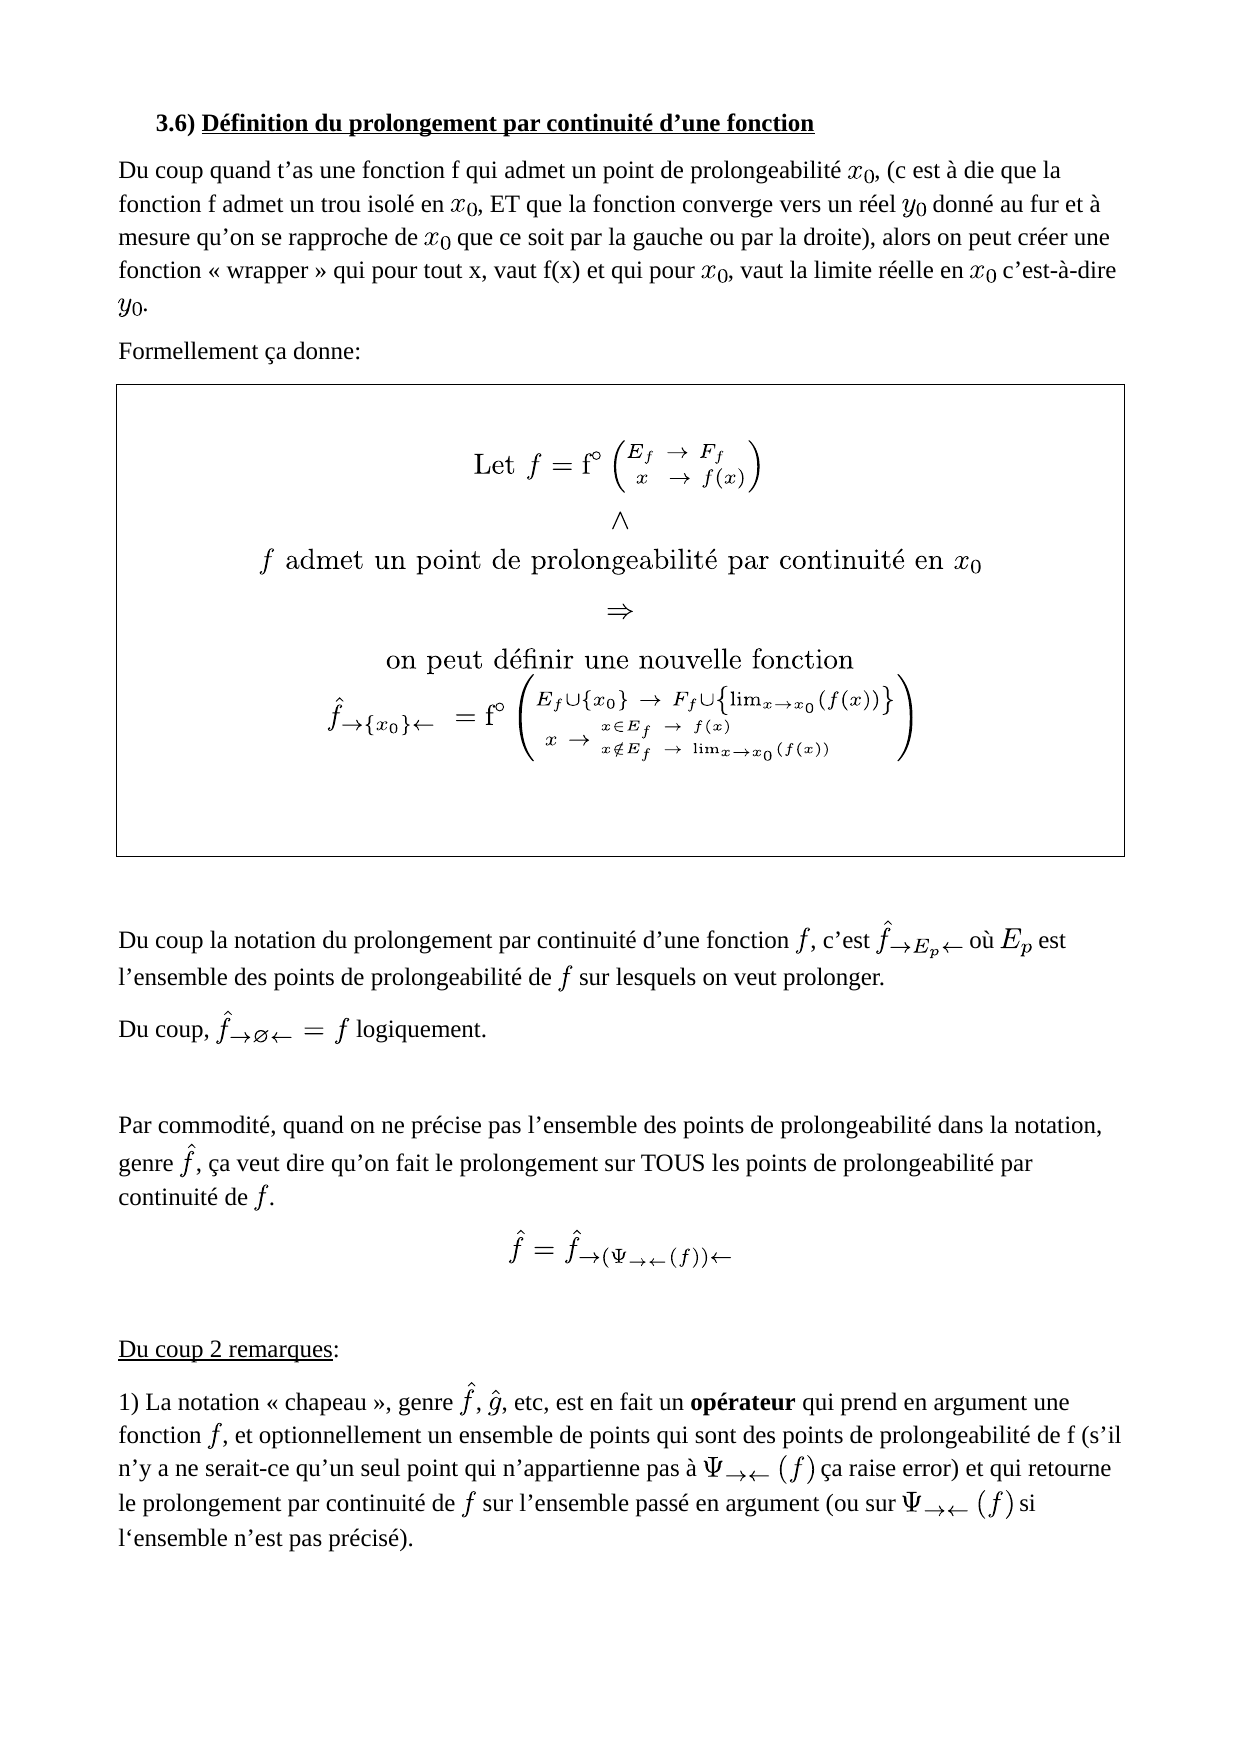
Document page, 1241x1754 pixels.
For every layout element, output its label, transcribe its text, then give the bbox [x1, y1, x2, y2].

text logiquement. [340, 1011, 1122, 1044]
text 3.6) Définition du prolongement par continuité d’une fonction [118, 108, 1122, 137]
text Formellement ça donne: [118, 336, 1122, 365]
text 1) La notation « chapeau », genre , , etc, est en fait un opérateur qui prend en argument une fonction , et optionnellement un ensemble de points qui sont des points de prolongeabilité de f (s’il n’y a ne serait-ce qu’un seul point qui n’appartienne pas à ça raise error) et qui retourne le prolongement par continuité de sur l’ensemble passé en argument (ou sur si l‘ensemble n’est pas précisé). [118, 1382, 1122, 1552]
text Par commodité, quand on ne précise pas l’ensemble des points de prolongeabilité dans la notation, genre , ça veut dire qu’on fait le prolongement sur TOUS les points de prolongeabilité par continuité de . [118, 1111, 1122, 1211]
text Du coup la notation du prolongement par continuité d’une fonction , c’est où est l’ensemble des points de prolongeabilité de sur lesquels on veut prolonger. [118, 920, 1122, 992]
text Du coup, [118, 1011, 216, 1044]
text Du coup quand t’as une fonction f qui admet un point de prolongeabilité , (c est à die que la fonction f admet un trou isolé en , ET que la fonction converge vers un réel donné au fur et à mesure qu’on se rapproche de que ce soit par la gauche ou par la droite), alors on peut créer une fonction « wrapper » qui pour tout x, vaut f(x) et qui pour , vaut la limite réelle en c’est-à-dire . [118, 155, 1122, 317]
text Du coup 2 remarques: [118, 1334, 1122, 1363]
